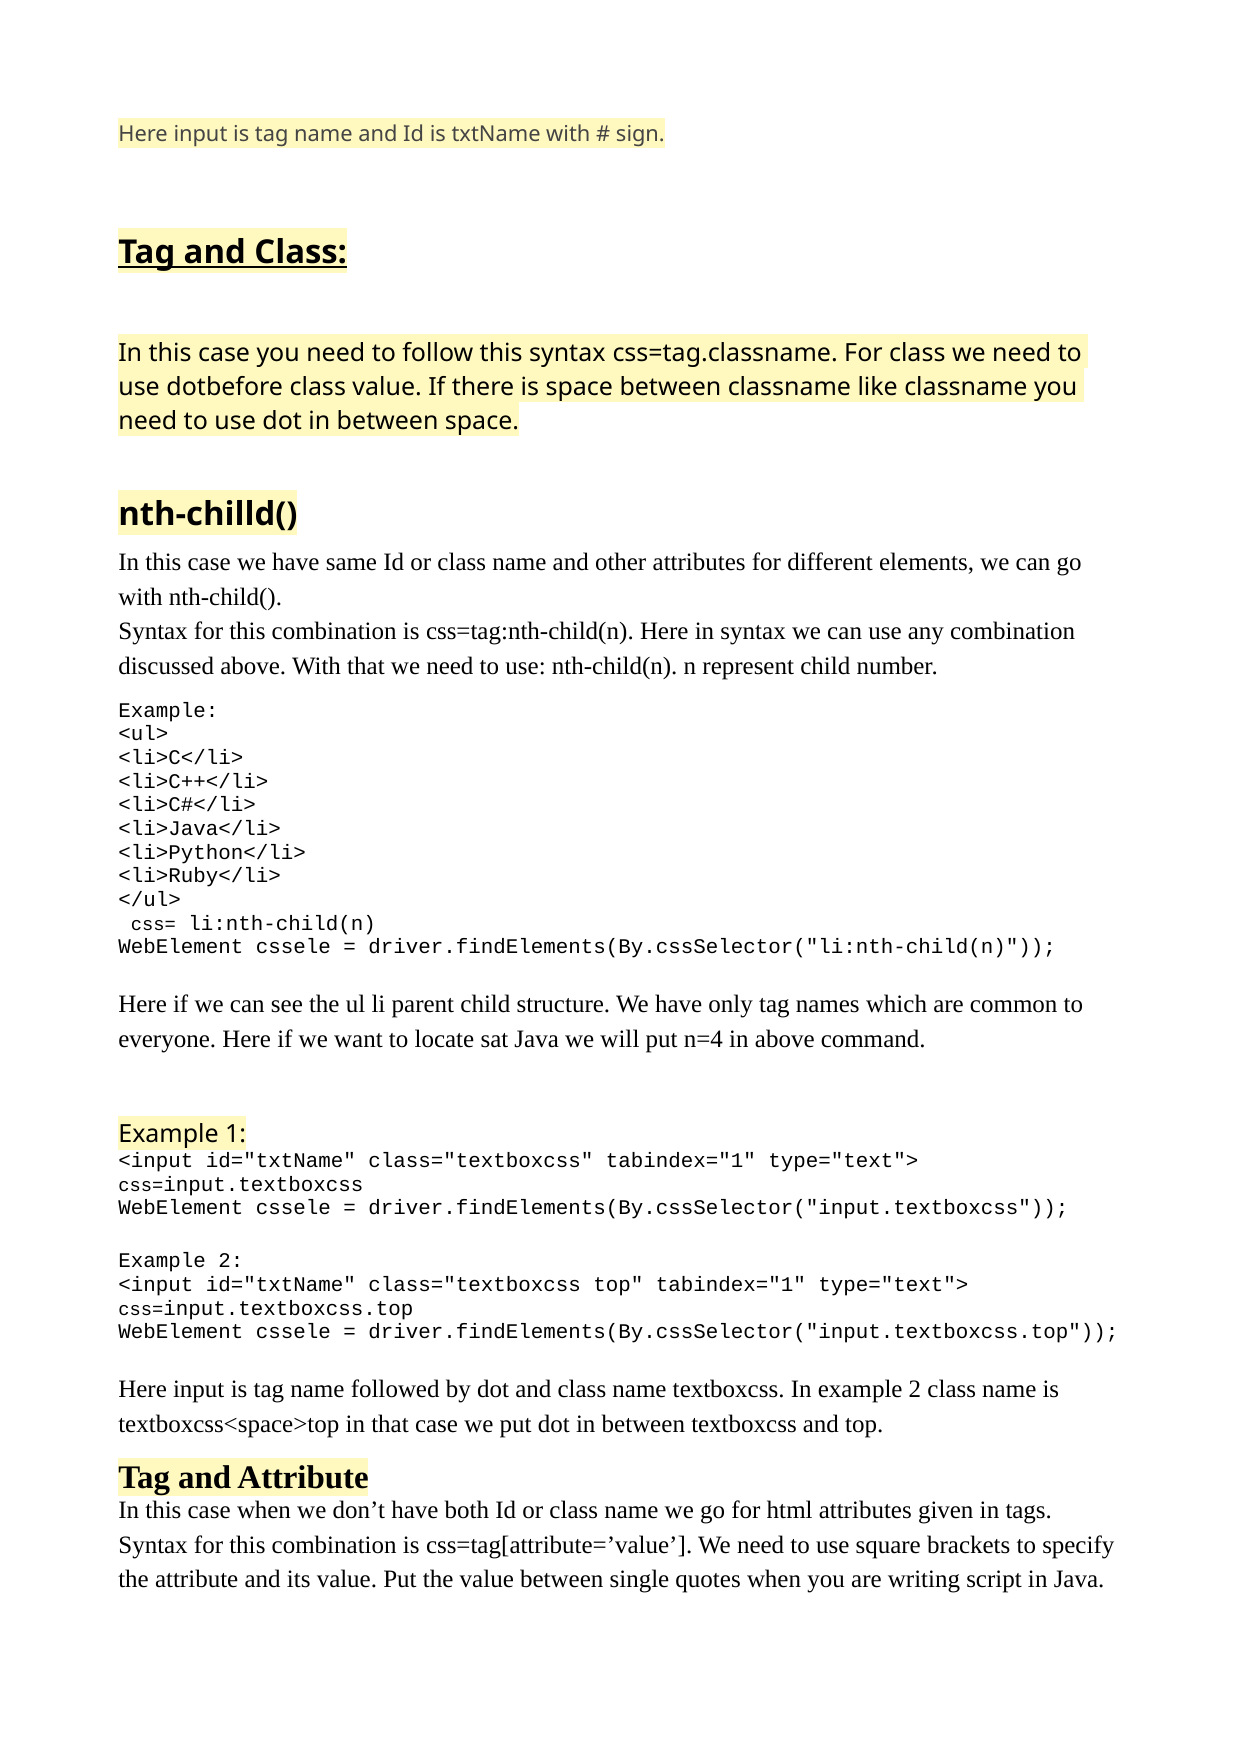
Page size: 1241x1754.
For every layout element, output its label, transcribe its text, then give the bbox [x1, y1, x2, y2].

text <input id="txtName" class="textboxcss top" tabindex="1" type="text"> [118, 1274, 1122, 1298]
subtitle Tag and Class: [118, 228, 1122, 273]
text css=input.textboxcss [118, 1173, 1122, 1197]
text In this case when we don’t have both Id or class name we go for html attributes given in tags. Syntax for this combination is css=tag[attribute=’value’]. We need to use square brackets to specify the attribute and its value. Put the value between single quotes when you are writing script in Java. [118, 1496, 1122, 1593]
text Here if we can see the ul li parent child structure. We have only tag names which are common to everyone. Here if we want to locate sat Java we will put n=4 in above command. [118, 989, 1122, 1053]
text <li>Ruby</li> [118, 865, 1122, 889]
text In this case you need to follow this syntax css=tag.classname. For class we need to use dotbefore class value. If there is space between classname like classname you need to use dot in between space. [118, 334, 1122, 436]
text WebElement cssele = driver.findElements(By.cssSelector("li:nth-child(n)")); [118, 936, 1122, 960]
text css= li:nth-child(n) [118, 913, 1122, 936]
text Example: [118, 700, 1122, 723]
text In this case we have same Id or class name and other attributes for different elements, we can go with nth-child(). Syntax for this combination is css=tag:nth-child(n). Here in syntax we can use any combination discussed above. With that we need to use: nth-child(n). n represent child number. [118, 547, 1122, 679]
text <input id="txtName" class="textboxcss" tabindex="1" type="text"> [118, 1150, 1122, 1173]
text <li>C++</li> [118, 771, 1122, 794]
subtitle nth-chilld() [118, 490, 1122, 535]
text Example 1: [118, 1116, 1122, 1150]
text <li>C</li> [118, 747, 1122, 771]
text WebElement cssele = driver.findElements(By.cssSelector("input.textboxcss")); [118, 1197, 1122, 1221]
text <li>C#</li> [118, 794, 1122, 818]
text <li>Python</li> [118, 842, 1122, 865]
text Example 2: [118, 1250, 1122, 1274]
text Here input is tag name followed by dot and class name textboxcss. In example 2 class name is textboxcss<space>top in that case we put dot in between textboxcss and top. [118, 1374, 1122, 1438]
text Here input is tag name and Id is txtName with # sign. [118, 118, 1122, 148]
text <ul> [118, 723, 1122, 747]
subtitle Tag and Attribute [118, 1458, 1122, 1496]
text css=input.textboxcss.top [118, 1298, 1122, 1321]
text WebElement cssele = driver.findElements(By.cssSelector("input.textboxcss.top")); [118, 1321, 1122, 1345]
text <li>Java</li> [118, 818, 1122, 842]
text </ul> [118, 889, 1122, 913]
